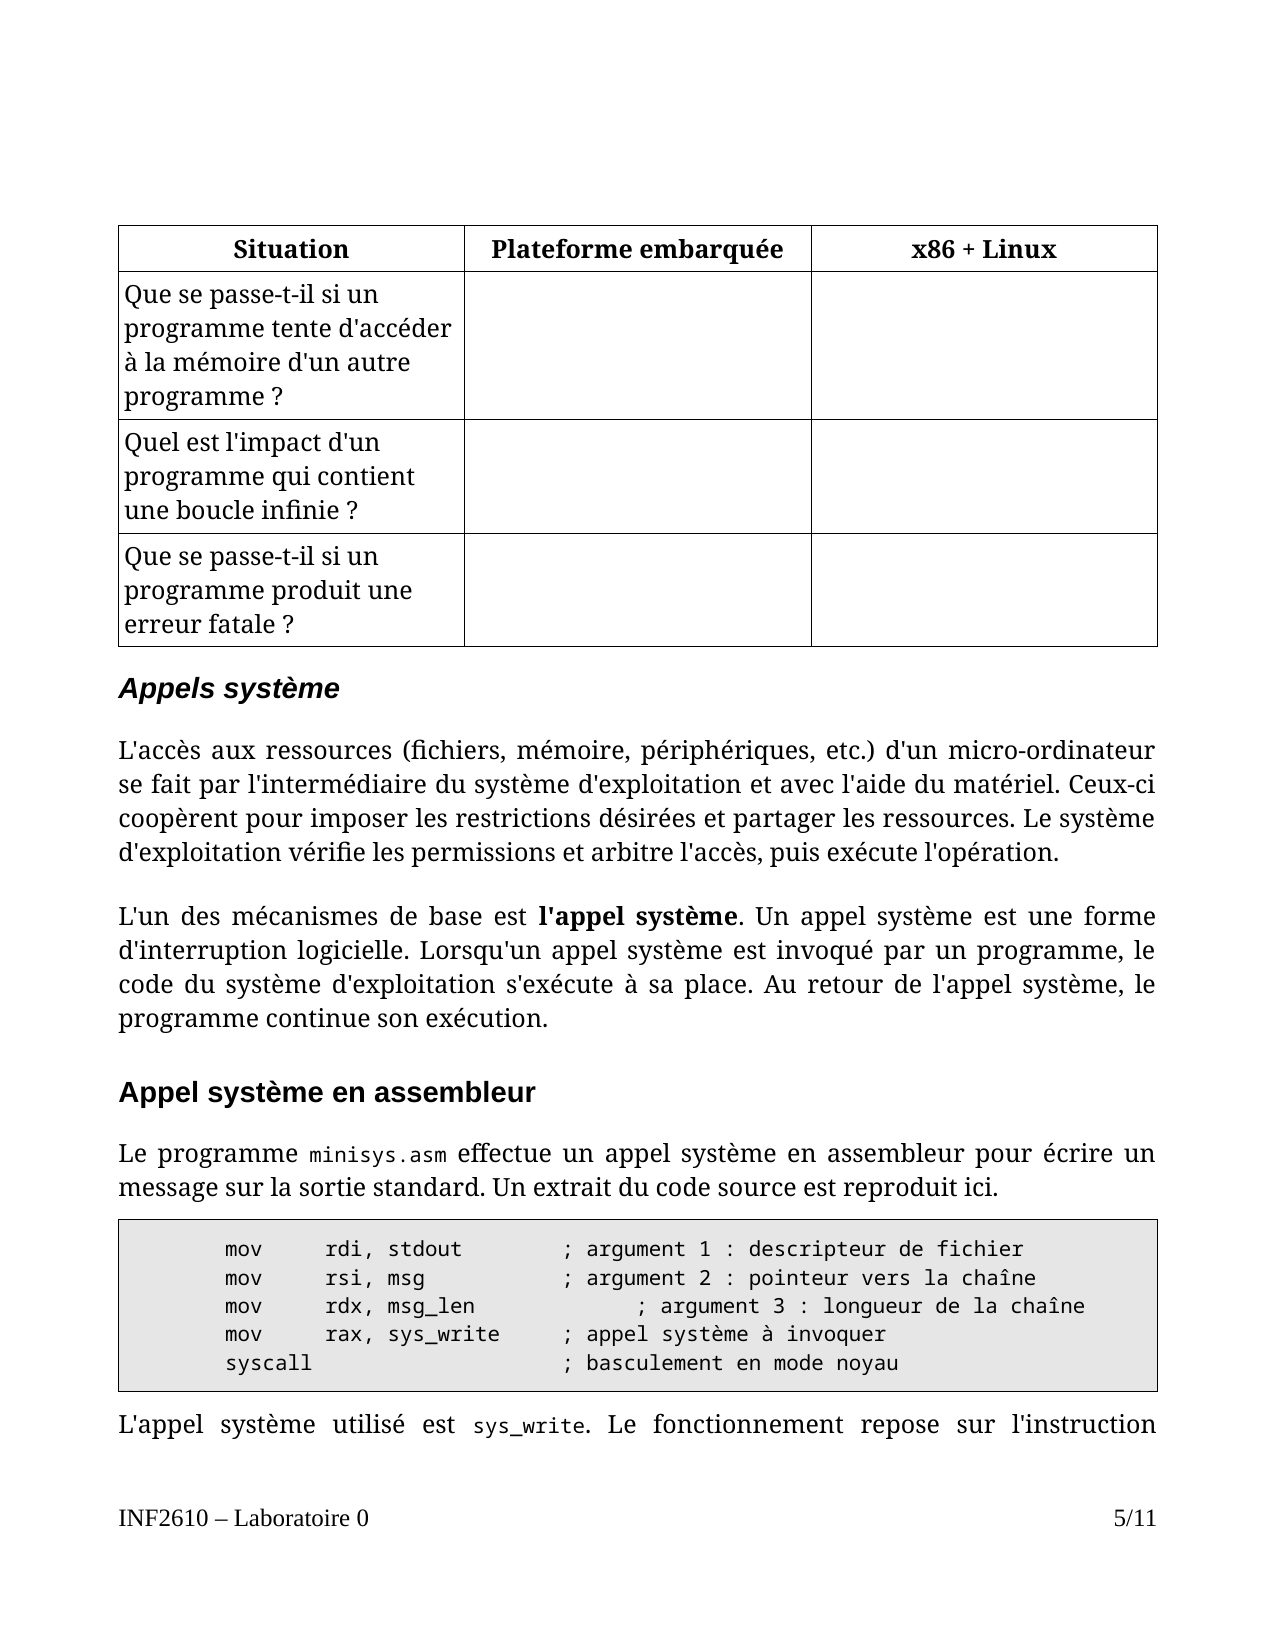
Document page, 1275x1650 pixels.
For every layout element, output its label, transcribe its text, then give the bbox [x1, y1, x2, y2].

text mov rdi, stdout ; argument 1 : descripteur de fichier [119, 1220, 1157, 1248]
table_cell [465, 272, 811, 419]
table_cell [812, 420, 1157, 533]
text L'un des mécanismes de base est l'appel système. Un appel système est une forme d'interruption logicielle. Lorsqu'un appel système est invoqué par un programme, le code du système d'exploitation s'exécute à sa place. Au retour de l'appel système, le programme continue son exécution. [118, 899, 1157, 1035]
text mov rax, sys_write ; appel système à invoquer [119, 1304, 1157, 1333]
table_cell Que se passe-t-il si un programme produit une erreur fatale ? [119, 534, 464, 646]
text syscall ; basculement en mode noyau [119, 1333, 1157, 1391]
table_cell [465, 534, 811, 646]
table_header x86 + Linux [812, 226, 1157, 271]
subtitle Appels système [118, 671, 1157, 705]
table_cell [812, 272, 1157, 419]
text L'appel système utilisé est sys_write. Le fonctionnement repose sur l'instruction [118, 1407, 1157, 1441]
subtitle Appel système en assembleur [118, 1075, 1157, 1108]
table_cell Que se passe-t-il si un programme tente d'accéder à la mémoire d'un autre programme ? [119, 272, 464, 419]
text mov rsi, msg ; argument 2 : pointeur vers la chaîne [119, 1248, 1157, 1276]
table_cell Quel est l'impact d'un programme qui contient une boucle infinie ? [119, 420, 464, 533]
table_header Plateforme embarquée [465, 226, 811, 271]
text mov rdx, msg_len ; argument 3 : longueur de la chaîne [119, 1276, 1157, 1304]
table_cell [812, 534, 1157, 646]
table_header Situation [119, 226, 464, 271]
text Le programme minisys.asm effectue un appel système en assembleur pour écrire un message sur la sortie standard. Un extrait du code source est reproduit ici. [118, 1136, 1157, 1204]
table_cell [465, 420, 811, 533]
text L'accès aux ressources (fichiers, mémoire, périphériques, etc.) d'un micro-ordinateur se fait par l'intermédiaire du système d'exploitation et avec l'aide du matériel. Ceux-ci coopèrent pour imposer les restrictions désirées et partager les ressources. Le système d'exploitation vérifie les permissions et arbitre l'accès, puis exécute l'opération. [118, 732, 1157, 869]
